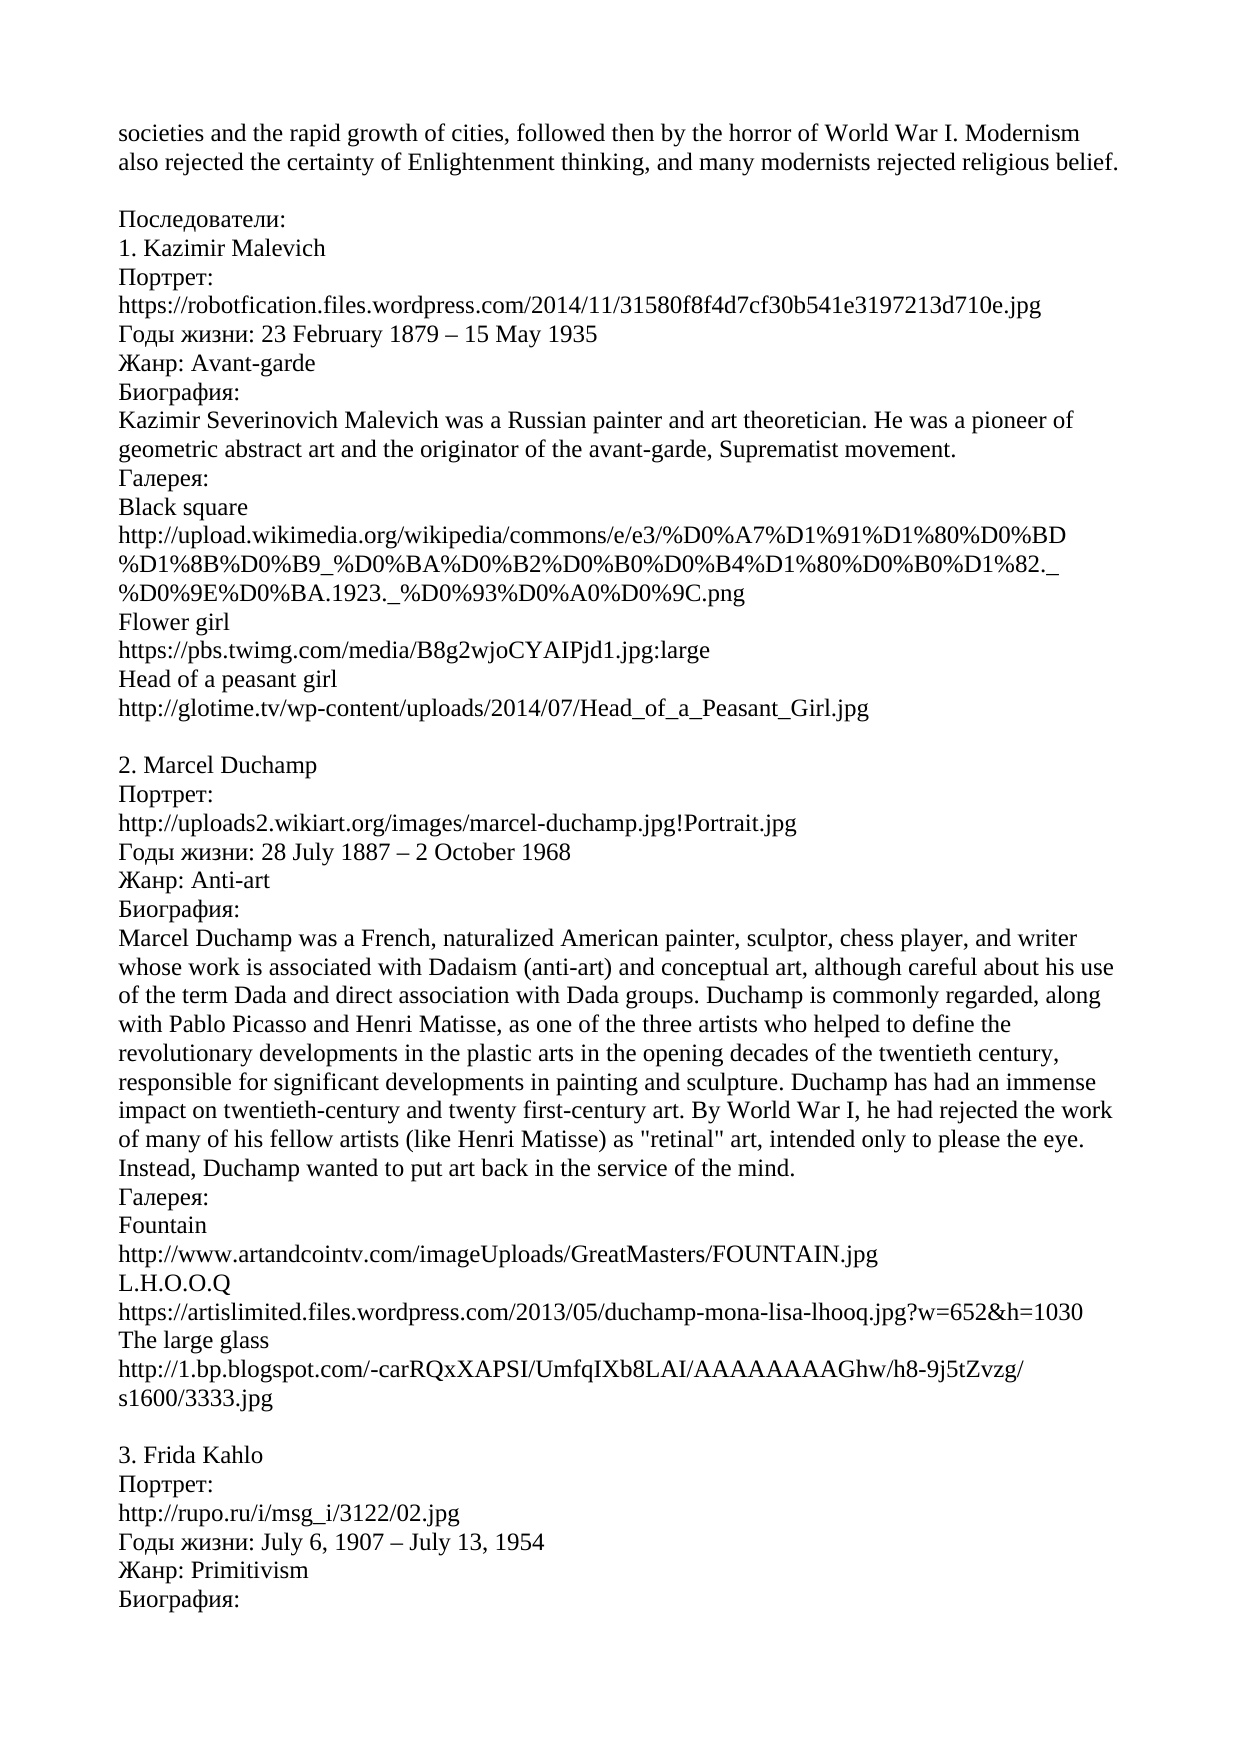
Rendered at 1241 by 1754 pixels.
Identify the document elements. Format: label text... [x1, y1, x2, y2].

text 2. Marcel Duchamp [118, 751, 1122, 779]
text 1. Kazimir Malevich [118, 233, 1122, 262]
text http://upload.wikimedia.org/wikipedia/commons/e/e3/%D0%A7%D1%91%D1%80%D0%BD%D1%8B%D0%B9_%D0%BA%D0%B2%D0%B0%D0%B4%D1%80%D0%B0%D1%82._%D0%9E%D0%BA.1923._%D0%93%D0%A0%D0%9C.png [118, 521, 1122, 607]
text Биография: [118, 894, 1122, 923]
text https://pbs.twimg.com/media/B8g2wjoCYAIPjd1.jpg:large [118, 636, 1122, 664]
text Kazimir Severinovich Malevich was a Russian painter and art theoretician. He was a pioneer of geometric abstract art and the originator of the avant-garde, Suprematist movement. [118, 406, 1122, 463]
text Head of a peasant girl [118, 664, 1122, 693]
text Flower girl [118, 607, 1122, 636]
text Галерея: [118, 1182, 1122, 1211]
text Последователи: [118, 204, 1122, 233]
text Портрет: [118, 779, 1122, 808]
text Биография: [118, 377, 1122, 406]
text Жанр: Avant-garde [118, 348, 1122, 377]
text L.H.O.O.Q [118, 1268, 1122, 1297]
text Галерея: [118, 463, 1122, 492]
text https://artislimited.files.wordpress.com/2013/05/duchamp-mona-lisa-lhooq.jpg?w=652&h=1030 [118, 1297, 1122, 1326]
text Годы жизни: 23 February 1879 – 15 May 1935 [118, 319, 1122, 348]
text 3. Frida Kahlo [118, 1441, 1122, 1469]
text Marcel Duchamp was a French, naturalized American painter, sculptor, chess player, and writer whose work is associated with Dadaism (anti-art) and conceptual art, although careful about his use of the term Dada and direct association with Dada groups. Duchamp is commonly regarded, along with Pablo Picasso and Henri Matisse, as one of the three artists who helped to define the revolutionary developments in the plastic arts in the opening decades of the twentieth century, responsible for significant developments in painting and sculpture. Duchamp has had an immense impact on twentieth-century and twenty first-century art. By World War I, he had rejected the work of many of his fellow artists (like Henri Matisse) as "retinal" art, intended only to please the eye. Instead, Duchamp wanted to put art back in the service of the mind. [118, 923, 1122, 1182]
text Портрет: [118, 262, 1122, 291]
text Годы жизни: July 6, 1907 – July 13, 1954 [118, 1527, 1122, 1556]
text http://www.artandcointv.com/imageUploads/GreatMasters/FOUNTAIN.jpg [118, 1239, 1122, 1268]
text Жанр: Anti-art [118, 866, 1122, 894]
text http://glotime.tv/wp-content/uploads/2014/07/Head_of_a_Peasant_Girl.jpg [118, 693, 1122, 722]
text Жанр: Primitivism [118, 1556, 1122, 1584]
text http://uploads2.wikiart.org/images/marcel-duchamp.jpg!Portrait.jpg [118, 808, 1122, 837]
text Fountain [118, 1211, 1122, 1239]
text http://1.bp.blogspot.com/-carRQxXAPSI/UmfqIXb8LAI/AAAAAAAAGhw/h8-9j5tZvzg/s1600/3333.jpg [118, 1354, 1122, 1412]
text Портрет: [118, 1469, 1122, 1498]
text Black square [118, 492, 1122, 521]
text The large glass [118, 1326, 1122, 1354]
text Биография: [118, 1584, 1122, 1613]
text Годы жизни: 28 July 1887 – 2 October 1968 [118, 837, 1122, 866]
text https://robotfication.files.wordpress.com/2014/11/31580f8f4d7cf30b541e3197213d710e.jpg [118, 291, 1122, 319]
text societies and the rapid growth of cities, followed then by the horror of World War I. Modernism also rejected the certainty of Enlightenment thinking, and many modernists rejected religious belief. [118, 118, 1122, 176]
text http://rupo.ru/i/msg_i/3122/02.jpg [118, 1498, 1122, 1527]
